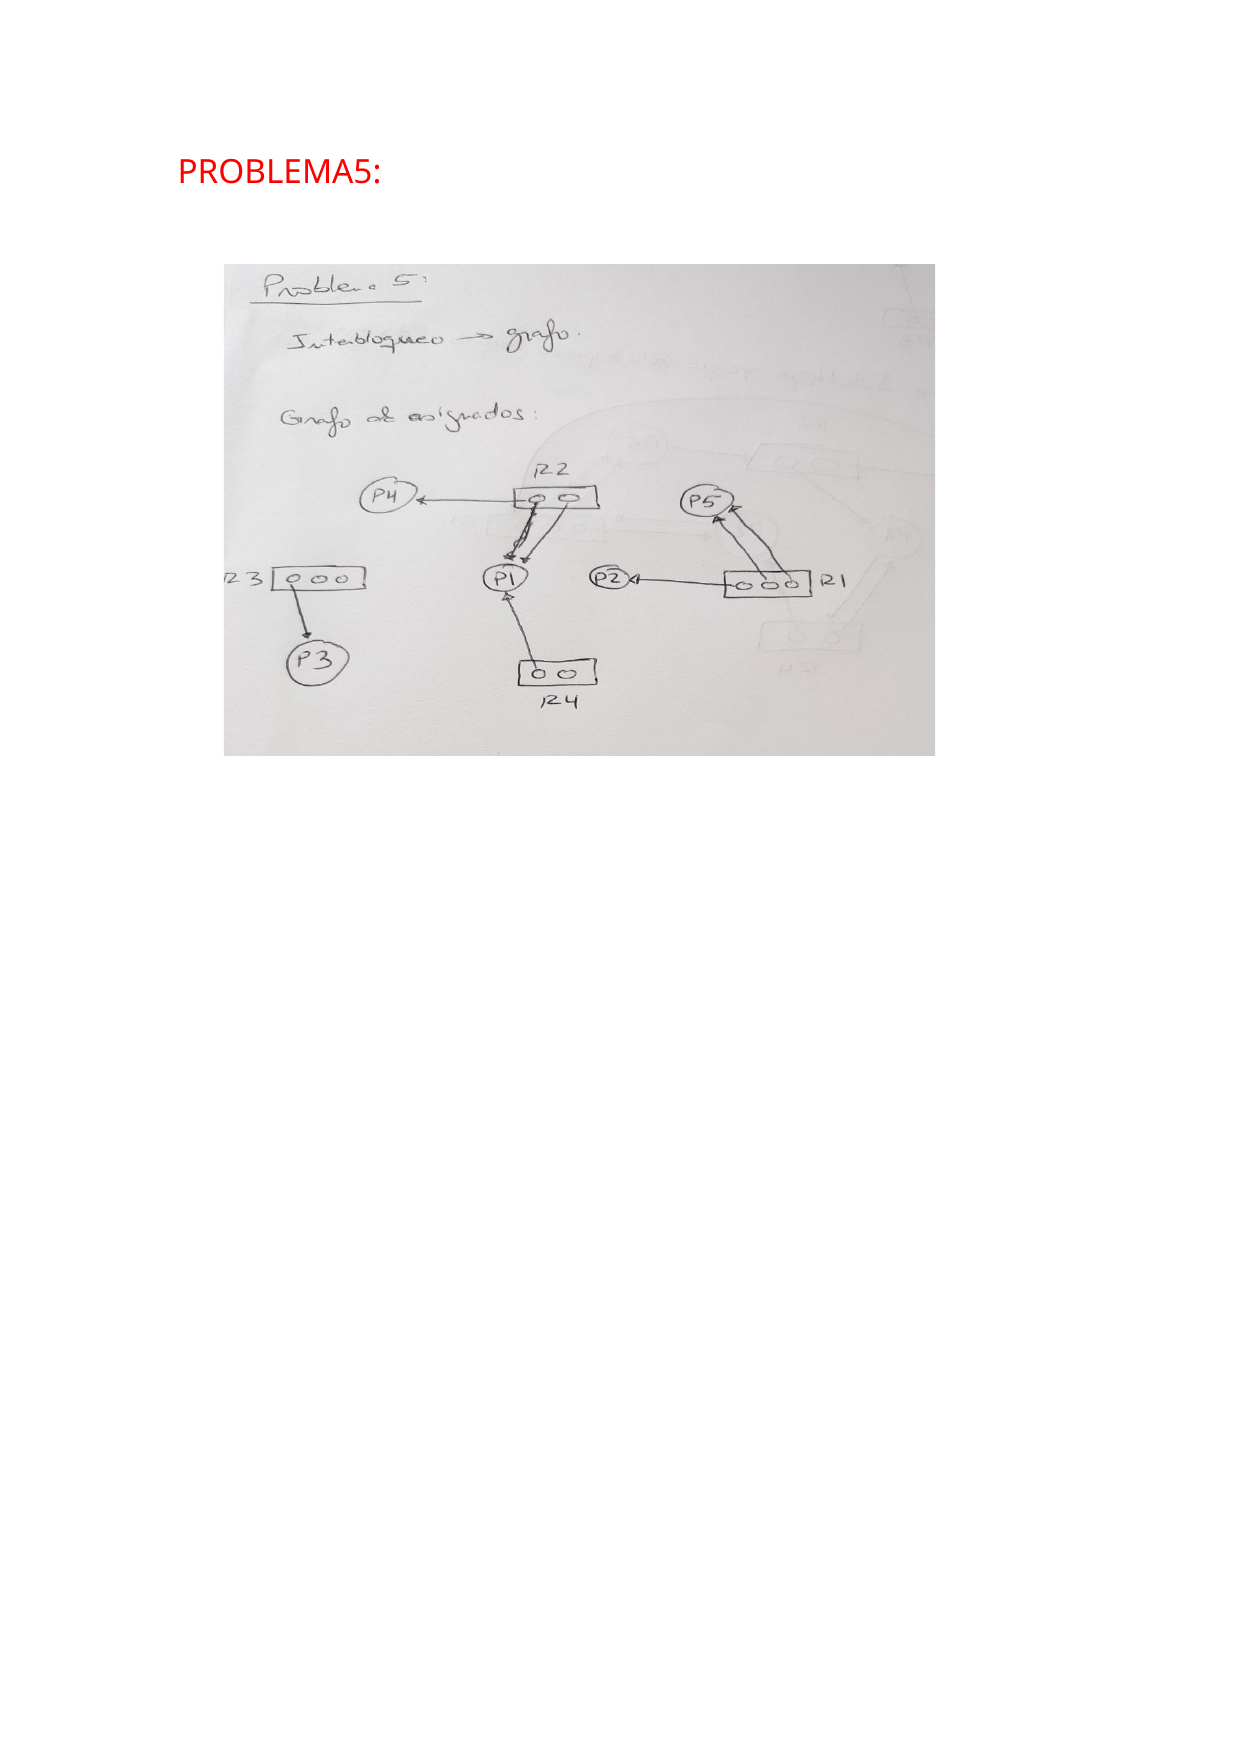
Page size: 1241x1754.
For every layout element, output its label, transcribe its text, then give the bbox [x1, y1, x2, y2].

subtitle PROBLEMA5: [177, 148, 1063, 193]
